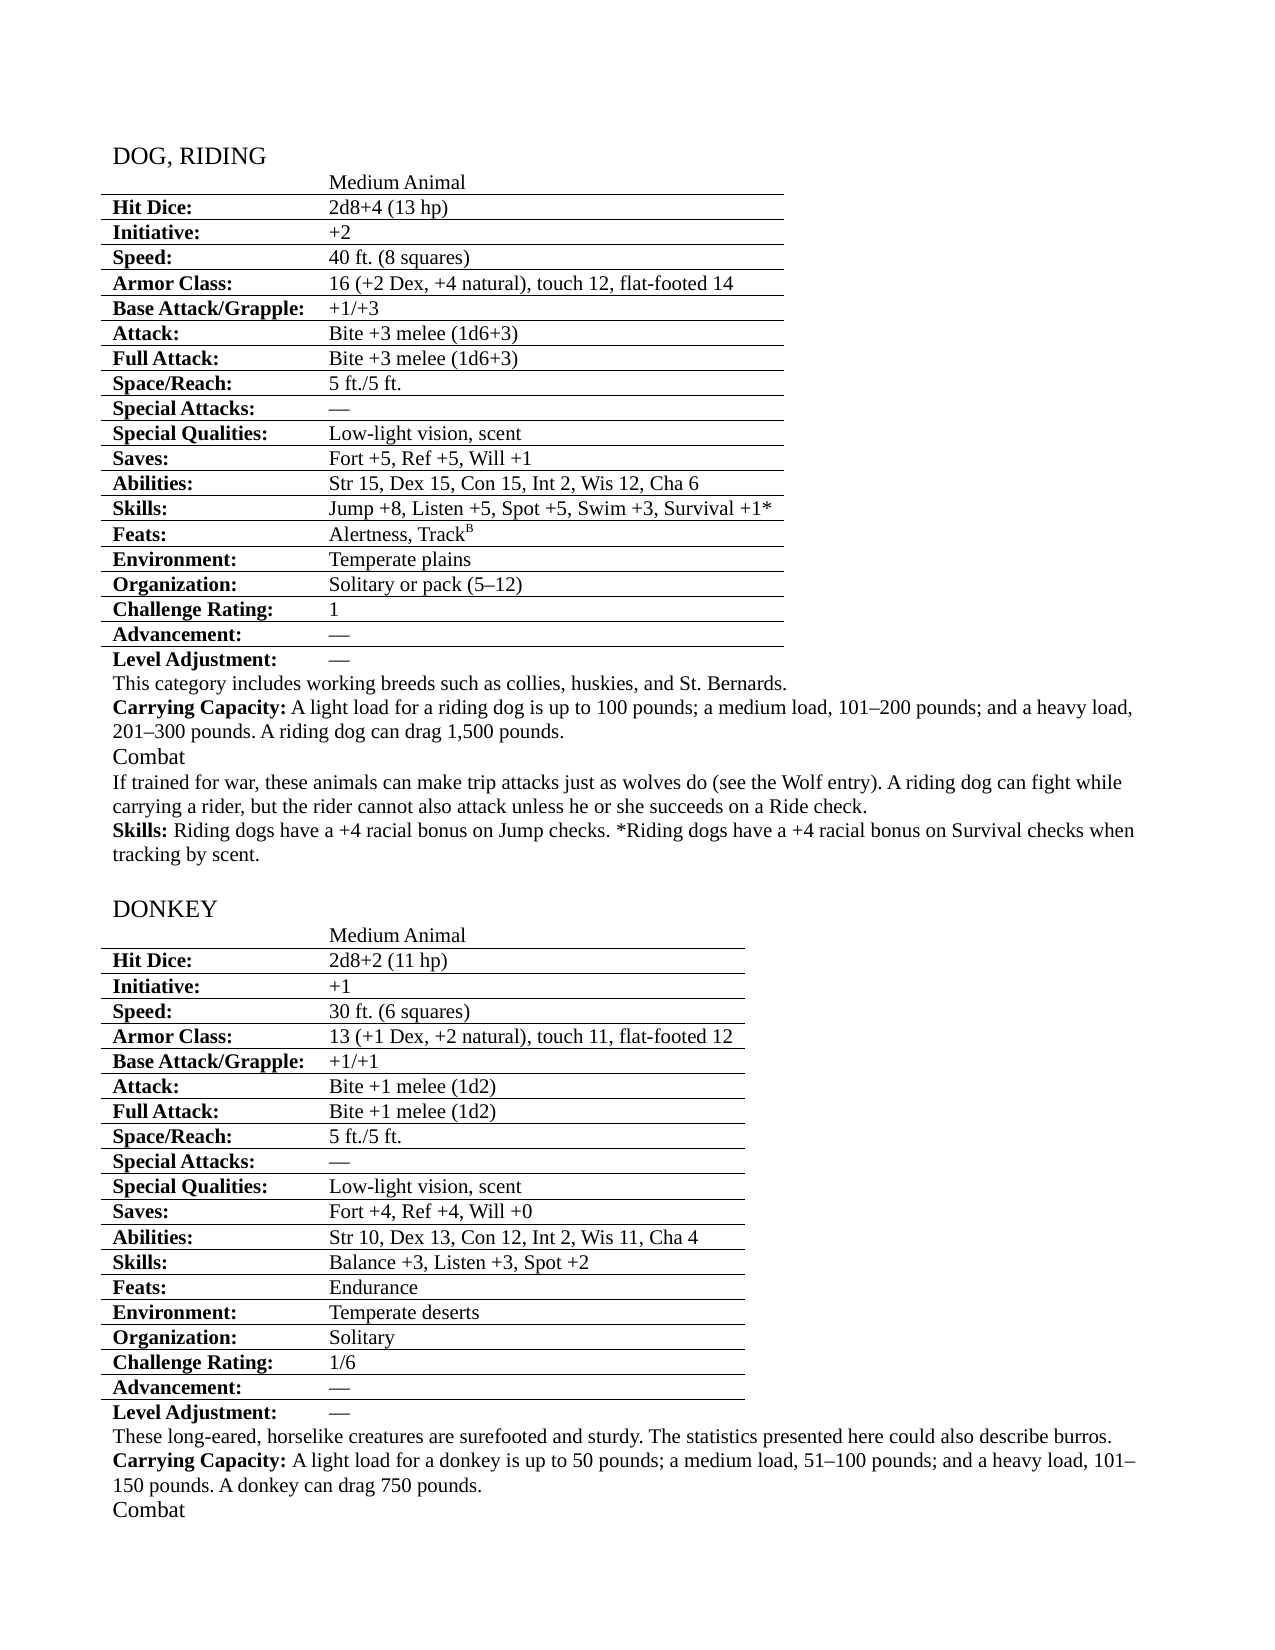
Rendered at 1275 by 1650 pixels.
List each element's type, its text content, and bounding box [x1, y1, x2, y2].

table_cell Hit Dice: [101, 195, 317, 219]
table_cell Advancement: [101, 622, 317, 646]
table_cell Special Qualities: [101, 421, 317, 445]
table_cell Space/Reach: [101, 371, 317, 395]
table_cell 1 [318, 597, 784, 621]
table_cell Skills: [101, 496, 317, 520]
text DOG, RIDING [112, 141, 1162, 170]
table_cell Solitary or pack (5–12) [318, 572, 784, 596]
table_cell Organization: [101, 1325, 318, 1349]
table_cell Balance +3, Listen +3, Spot +2 [318, 1250, 745, 1274]
text DONKEY [112, 894, 1162, 923]
table_cell Str 15, Dex 15, Con 15, Int 2, Wis 12, Cha 6 [318, 471, 784, 495]
table_cell Base Attack/Grapple: [101, 296, 317, 319]
table_cell Armor Class: [101, 270, 317, 294]
table_cell Environment: [101, 1300, 318, 1324]
text Combat [112, 1497, 1162, 1523]
table_cell +2 [318, 220, 784, 244]
table_cell Special Qualities: [101, 1174, 318, 1198]
table_cell 30 ft. (6 squares) [318, 999, 745, 1023]
table_cell Temperate plains [318, 547, 784, 571]
text Carrying Capacity: A light load for a donkey is up to 50 pounds; a medium load, 51–100 pounds; and a heavy load, 101–150 pounds. A donkey can drag 750 pounds. [112, 1448, 1162, 1497]
table_header Medium Animal [318, 923, 745, 947]
text Combat [112, 743, 1162, 769]
table_cell 5 ft./5 ft. [318, 371, 784, 395]
table_cell Advancement: [101, 1375, 318, 1399]
text Carrying Capacity: A light load for a riding dog is up to 100 pounds; a medium load, 101–200 pounds; and a heavy load, 201–300 pounds. A riding dog can drag 1,500 pounds. [112, 695, 1162, 743]
table_cell — [318, 622, 784, 646]
table_cell Base Attack/Grapple: [101, 1049, 318, 1073]
table_cell Bite +1 melee (1d2) [318, 1099, 745, 1123]
table_cell Feats: [101, 1275, 318, 1299]
table_cell Solitary [318, 1325, 745, 1349]
table_cell Special Attacks: [101, 1149, 318, 1173]
table_cell Full Attack: [101, 346, 317, 370]
table_cell 1/6 [318, 1350, 745, 1374]
table_header [101, 170, 317, 194]
table_cell Low-light vision, scent [318, 421, 784, 445]
table_cell Jump +8, Listen +5, Spot +5, Swim +3, Survival +1* [318, 496, 784, 520]
table_cell Special Attacks: [101, 396, 317, 420]
table_cell Feats: [101, 521, 317, 546]
table_cell — [318, 1400, 745, 1424]
table_header Medium Animal [318, 170, 784, 194]
table_cell Abilities: [101, 1225, 318, 1249]
table_cell — [318, 1149, 745, 1173]
table_cell Organization: [101, 572, 317, 596]
table_cell Level Adjustment: [101, 647, 317, 671]
table_cell Alertness, TrackB [318, 521, 784, 546]
table_cell +1/+1 [318, 1049, 745, 1073]
table_cell Initiative: [101, 974, 318, 998]
table_cell Initiative: [101, 220, 317, 244]
text Skills: Riding dogs have a +4 racial bonus on Jump checks. *Riding dogs have a +4 racial bonus on Survival checks when tracking by scent. [112, 818, 1162, 866]
table_cell Space/Reach: [101, 1124, 318, 1148]
text This category includes working breeds such as collies, huskies, and St. Bernards. [112, 671, 1162, 695]
table_cell Saves: [101, 446, 317, 470]
table_cell 2d8+2 (11 hp) [318, 949, 745, 972]
table_cell Skills: [101, 1250, 318, 1274]
table_cell Fort +4, Ref +4, Will +0 [318, 1200, 745, 1223]
table_cell Abilities: [101, 471, 317, 495]
table_cell Level Adjustment: [101, 1400, 318, 1424]
table_cell Environment: [101, 547, 317, 571]
table_cell Attack: [101, 321, 317, 345]
table_cell Saves: [101, 1200, 318, 1223]
table_header [101, 923, 318, 947]
table_cell Speed: [101, 245, 317, 269]
table_cell Challenge Rating: [101, 1350, 318, 1374]
table_cell Str 10, Dex 13, Con 12, Int 2, Wis 11, Cha 4 [318, 1225, 745, 1249]
table_cell — [318, 396, 784, 420]
table_cell +1 [318, 974, 745, 998]
table_cell 5 ft./5 ft. [318, 1124, 745, 1148]
text These long-eared, horselike creatures are surefooted and sturdy. The statistics presented here could also describe burros. [112, 1424, 1162, 1448]
table_cell Fort +5, Ref +5, Will +1 [318, 446, 784, 470]
table_cell 2d8+4 (13 hp) [318, 195, 784, 219]
table_cell Speed: [101, 999, 318, 1023]
table_cell +1/+3 [318, 296, 784, 319]
text If trained for war, these animals can make trip attacks just as wolves do (see the Wolf entry). A riding dog can fight while carrying a rider, but the rider cannot also attack unless he or she succeeds on a Ride check. [112, 769, 1162, 818]
table_cell Low-light vision, scent [318, 1174, 745, 1198]
table_cell Endurance [318, 1275, 745, 1299]
table_cell Bite +1 melee (1d2) [318, 1074, 745, 1098]
table_cell Bite +3 melee (1d6+3) [318, 346, 784, 370]
table_cell — [318, 647, 784, 671]
table_cell Armor Class: [101, 1024, 318, 1048]
table_cell Hit Dice: [101, 949, 318, 972]
table_cell Attack: [101, 1074, 318, 1098]
table_cell 16 (+2 Dex, +4 natural), touch 12, flat-footed 14 [318, 270, 784, 294]
table_cell 13 (+1 Dex, +2 natural), touch 11, flat-footed 12 [318, 1024, 745, 1048]
table_cell Full Attack: [101, 1099, 318, 1123]
table_cell 40 ft. (8 squares) [318, 245, 784, 269]
table_cell Temperate deserts [318, 1300, 745, 1324]
table_cell Bite +3 melee (1d6+3) [318, 321, 784, 345]
table_cell — [318, 1375, 745, 1399]
table_cell Challenge Rating: [101, 597, 317, 621]
